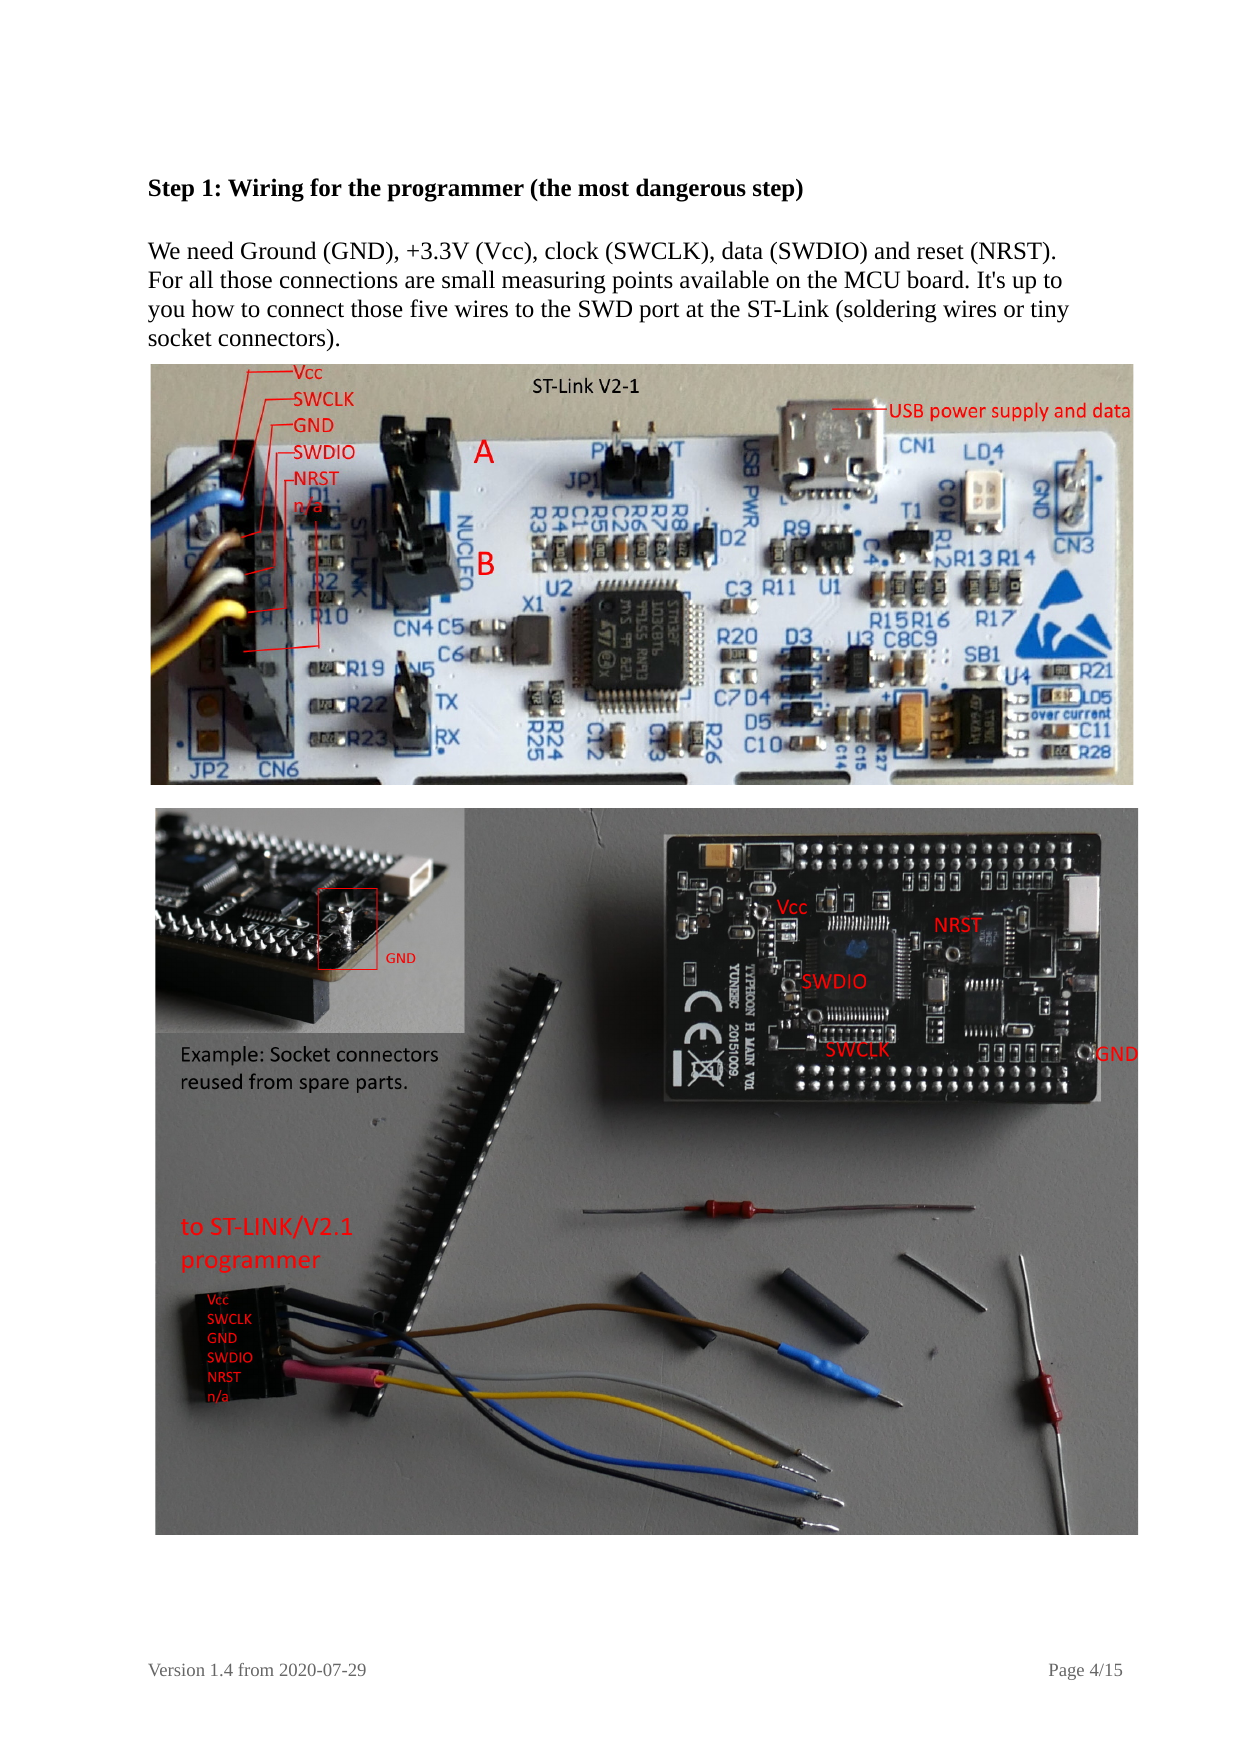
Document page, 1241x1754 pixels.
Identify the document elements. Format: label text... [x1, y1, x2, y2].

text We need Ground (GND), +3.3V (Vcc), clock (SWCLK), data (SWDIO) and reset (NRST). For all those connections are small measuring points available on the MCU board. It's up to you how to connect those five wires to the SWD port at the ST-Link (soldering wires or tiny socket connectors). [148, 236, 1093, 351]
picture [150, 364, 1134, 785]
subtitle Step 1: Wiring for the programmer (the most dangerous step) [148, 173, 1093, 201]
picture [155, 808, 1139, 1535]
